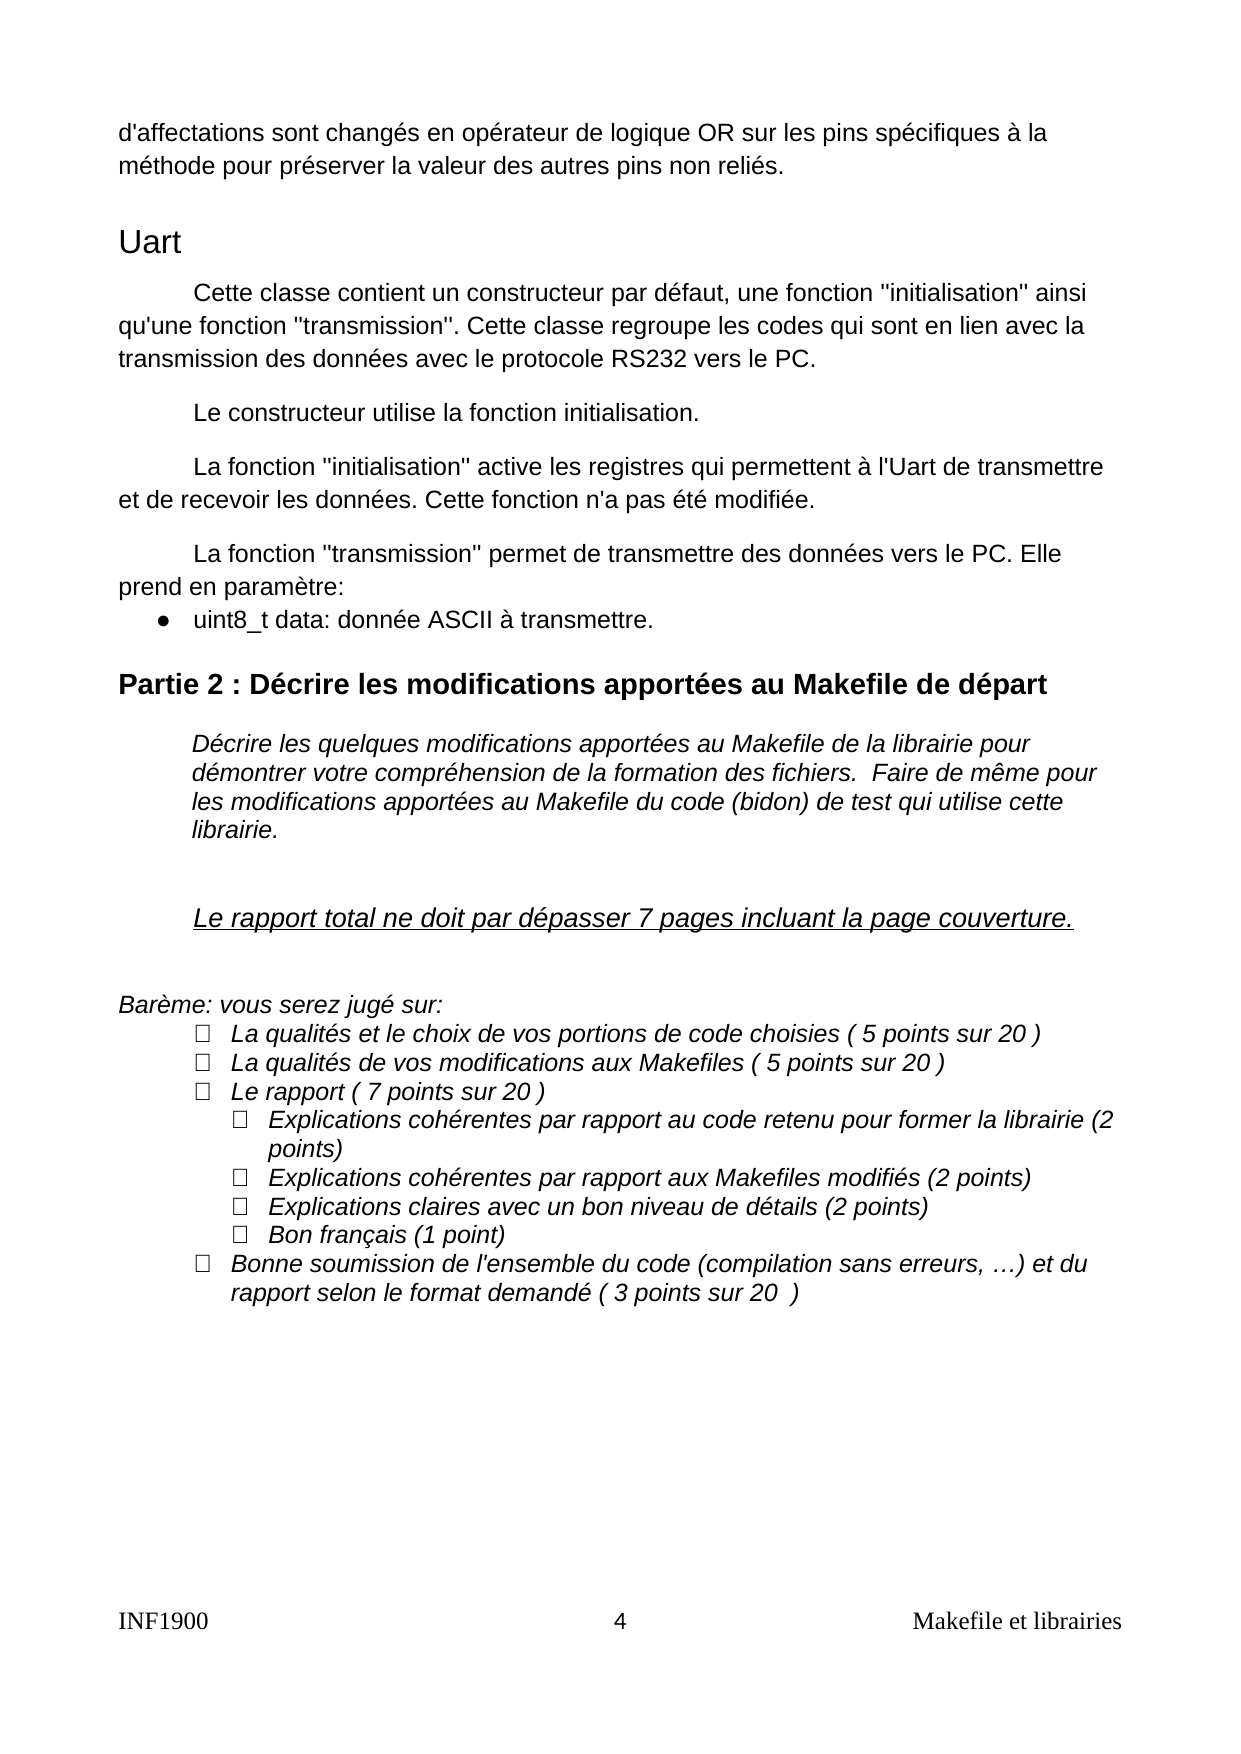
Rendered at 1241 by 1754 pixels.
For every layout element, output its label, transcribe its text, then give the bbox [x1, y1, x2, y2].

text La fonction ''transmission'' permet de transmettre des données vers le PC. Elle prend en paramètre: [118, 539, 1122, 601]
list uint8_t data: donnée ASCII à transmettre. [156, 605, 1122, 634]
text Le rapport total ne doit par dépasser 7 pages incluant la page couverture. [118, 902, 1122, 933]
text La fonction ''initialisation'' active les registres qui permettent à l'Uart de transmettre et de recevoir les données. Cette fonction n'a pas été modifiée. [118, 452, 1122, 514]
list Explications cohérentes par rapport aux Makefiles modifiés (2 points) [231, 1163, 1122, 1192]
subtitle Uart [118, 222, 1122, 260]
list Bon français (1 point) [231, 1220, 1122, 1249]
text Décrire les quelques modifications apportées au Makefile de la librairie pour démontrer votre compréhension de la formation des fichiers. Faire de même pour les modifications apportées au Makefile du code (bidon) de test qui utilise cette librairie. [192, 729, 1122, 844]
text Partie 2 : Décrire les modifications apportées au Makefile de départ [118, 667, 1122, 700]
text Le constructeur utilise la fonction initialisation. [118, 398, 1122, 427]
list Le rapport ( 7 points sur 20 ) [193, 1077, 1122, 1105]
text Barème: vous serez jugé sur: [118, 990, 1122, 1019]
list La qualités de vos modifications aux Makefiles ( 5 points sur 20 ) [193, 1048, 1122, 1077]
text d'affectations sont changés en opérateur de logique OR sur les pins spécifiques à la méthode pour préserver la valeur des autres pins non reliés. [118, 118, 1122, 180]
list La qualités et le choix de vos portions de code choisies ( 5 points sur 20 ) [193, 1019, 1122, 1048]
list Bonne soumission de l'ensemble du code (compilation sans erreurs, …) et du rapport selon le format demandé ( 3 points sur 20 ) [193, 1249, 1122, 1307]
list Explications claires avec un bon niveau de détails (2 points) [231, 1192, 1122, 1220]
text Cette classe contient un constructeur par défaut, une fonction ''initialisation'' ainsi qu'une fonction ''transmission''. Cette classe regroupe les codes qui sont en lien avec la transmission des données avec le protocole RS232 vers le PC. [118, 278, 1122, 373]
list Explications cohérentes par rapport au code retenu pour former la librairie (2 points) [231, 1105, 1122, 1163]
